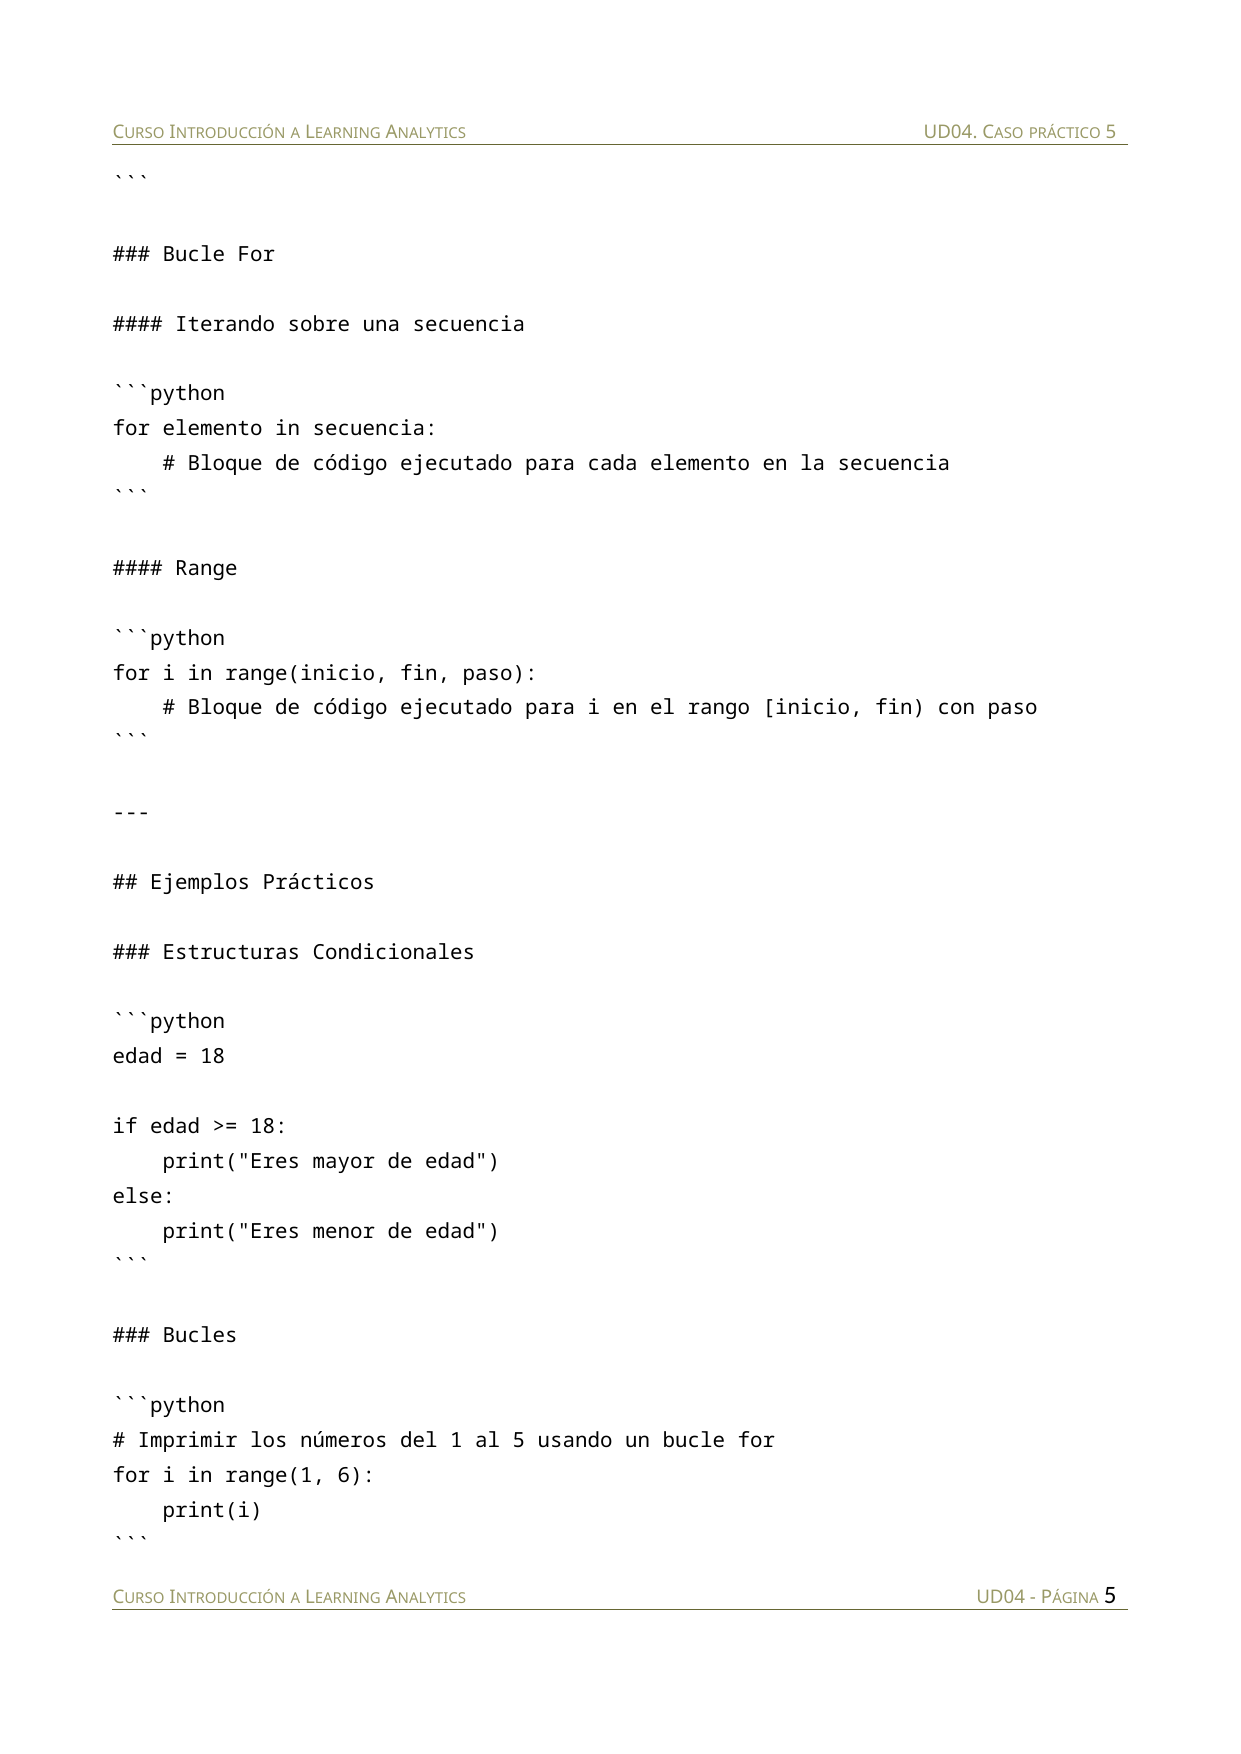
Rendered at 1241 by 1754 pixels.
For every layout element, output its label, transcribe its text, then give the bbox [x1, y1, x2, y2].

text #### Range [112, 553, 1128, 581]
text ``` [112, 1251, 1128, 1279]
text if edad >= 18: [112, 1111, 1128, 1140]
text print(i) [112, 1495, 1128, 1523]
text #### Iterando sobre una secuencia [112, 309, 1128, 337]
text # Imprimir los números del 1 al 5 usando un bucle for [112, 1425, 1128, 1454]
text ``` [112, 727, 1128, 756]
text print("Eres menor de edad") [112, 1216, 1128, 1244]
text print("Eres mayor de edad") [112, 1146, 1128, 1174]
text ``` [112, 169, 1128, 197]
text ```python [112, 1007, 1128, 1035]
text else: [112, 1181, 1128, 1209]
text edad = 18 [112, 1041, 1128, 1070]
text for elemento in secuencia: [112, 413, 1128, 442]
text for i in range(inicio, fin, paso): [112, 658, 1128, 686]
text ## Ejemplos Prácticos [112, 867, 1128, 895]
text --- [112, 797, 1128, 826]
text ``` [112, 483, 1128, 512]
text ```python [112, 623, 1128, 651]
text ### Estructuras Condicionales [112, 937, 1128, 965]
text for i in range(1, 6): [112, 1460, 1128, 1489]
text ### Bucle For [112, 239, 1128, 267]
text ```python [112, 378, 1128, 407]
text ```python [112, 1390, 1128, 1419]
text # Bloque de código ejecutado para i en el rango [inicio, fin) con paso [112, 692, 1128, 721]
text ``` [112, 1530, 1128, 1558]
text ### Bucles [112, 1321, 1128, 1349]
text # Bloque de código ejecutado para cada elemento en la secuencia [112, 448, 1128, 477]
